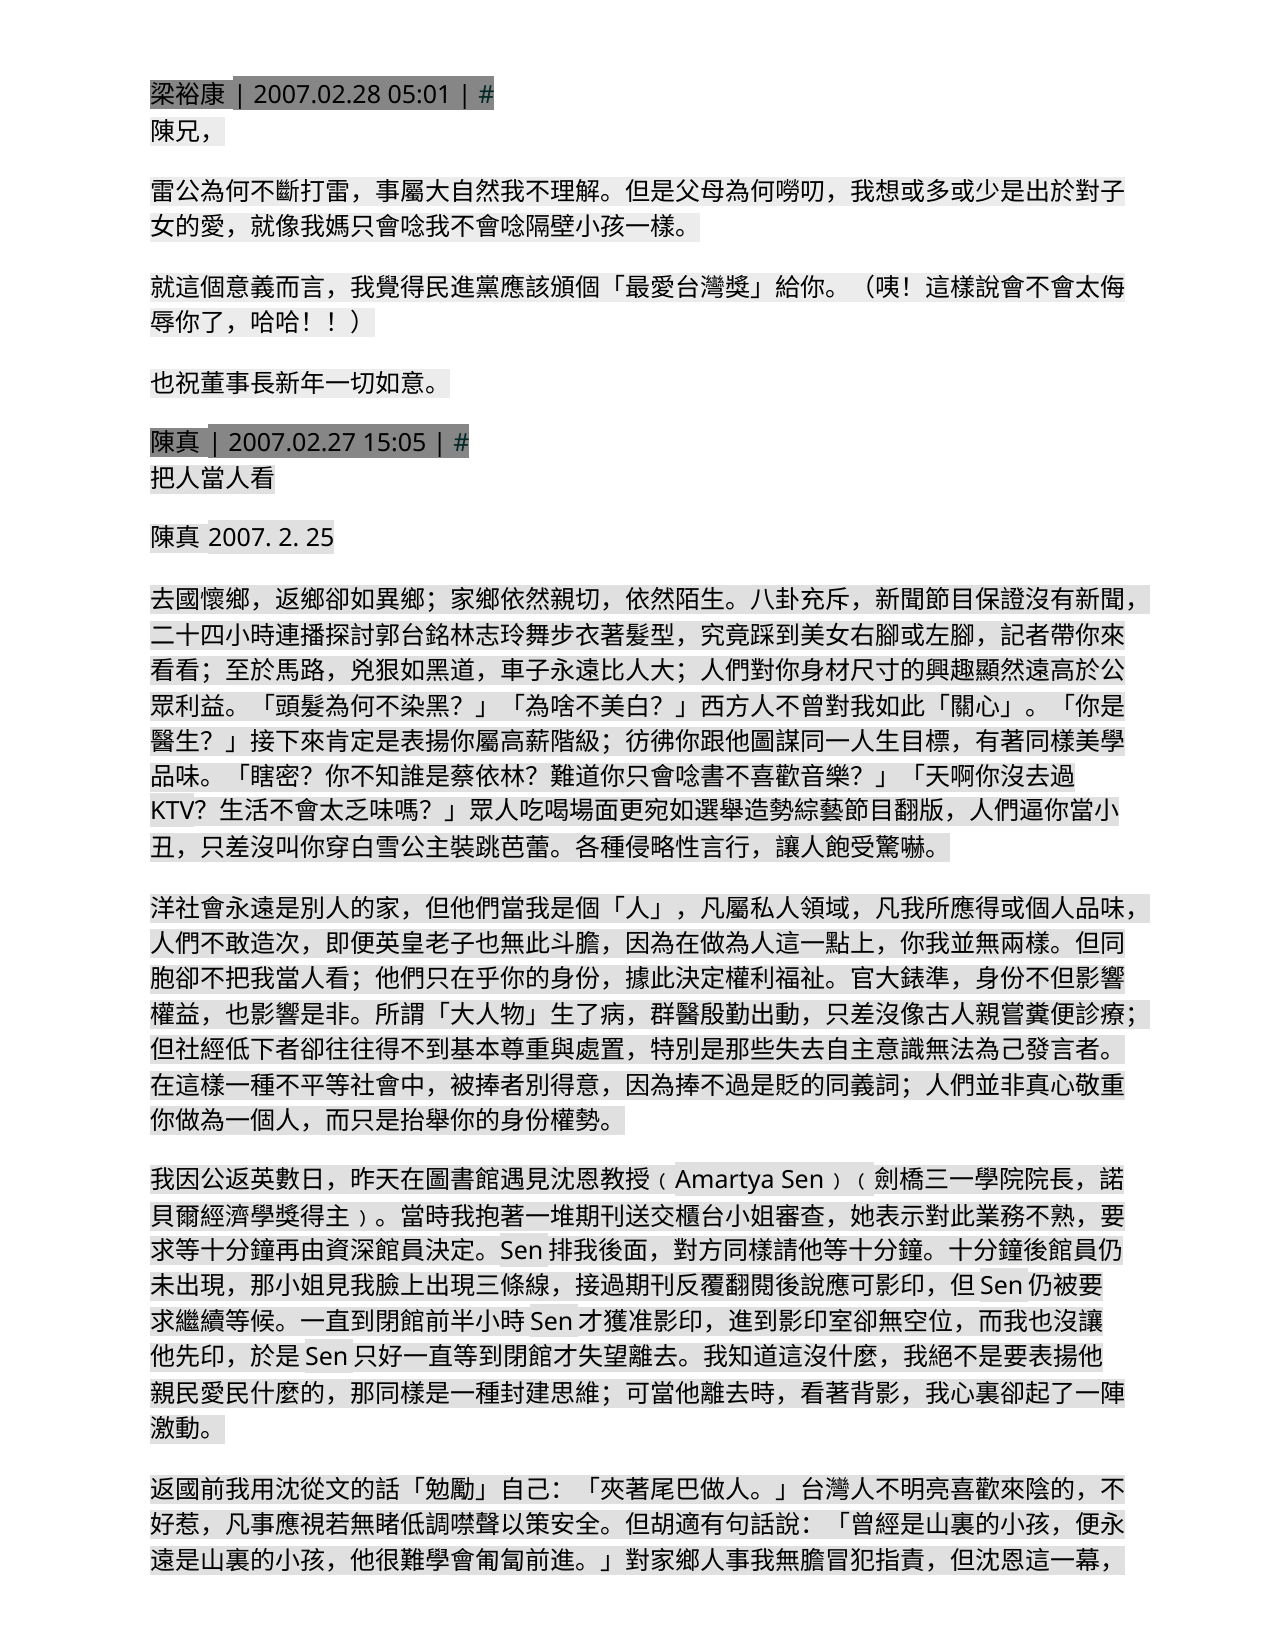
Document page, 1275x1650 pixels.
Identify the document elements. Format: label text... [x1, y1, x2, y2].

text 把人當人看 [150, 458, 1125, 494]
text 陳真 2007. 2. 25 [150, 519, 1125, 554]
text 就這個意義而言，我覺得民進黨應該頒個「最愛台灣獎」給你。（咦！這樣說會不會太侮辱你了，哈哈！！） [150, 267, 1125, 337]
text 返國前我用沈從文的話「勉勵」自己：「夾著尾巴做人。」台灣人不明亮喜歡來陰的，不好惹，凡事應視若無睹低調噤聲以策安全。但胡適有句話說：「曾經是山裏的小孩，便永遠是山裏的小孩，他很難學會匍匐前進。」對家鄉人事我無膽冒犯指責，但沈恩這一幕，對西方人微不足道，對我們來說卻像個美麗的夢不是嗎？一個社會除了平等地把人當人看，難道還會有什麼更崇高的夢想？ [150, 1469, 1125, 1575]
text 陳兄， [150, 110, 1125, 146]
text 我因公返英數日，昨天在圖書館遇見沈恩教授﹙Amartya Sen﹚﹙劍橋三一學院院長，諾貝爾經濟學獎得主﹚。當時我抱著一堆期刊送交櫃台小姐審查，她表示對此業務不熟，要求等十分鐘再由資深館員決定。Sen排我後面，對方同樣請他等十分鐘。十分鐘後館員仍未出現，那小姐見我臉上出現三條線，接過期刊反覆翻閱後說應可影印，但Sen仍被要求繼續等候。一直到閉館前半小時Sen才獲准影印，進到影印室卻無空位，而我也沒讓他先印，於是Sen只好一直等到閉館才失望離去。我知道這沒什麼，我絕不是要表揚他親民愛民什麼的，那同樣是一種封建思維；可當他離去時，看著背影，我心裏卻起了一陣激動。 [150, 1160, 1125, 1444]
text 也祝董事長新年一切如意。 [150, 362, 1125, 398]
text 去國懷鄉，返鄉卻如異鄉；家鄉依然親切，依然陌生。八卦充斥，新聞節目保證沒有新聞，二十四小時連播探討郭台銘林志玲舞步衣著髮型，究竟踩到美女右腳或左腳，記者帶你來看看；至於馬路，兇狠如黑道，車子永遠比人大；人們對你身材尺寸的興趣顯然遠高於公眾利益。「頭髮為何不染黑？」「為啥不美白？」西方人不曾對我如此「關心」。「你是醫生？」接下來肯定是表揚你屬高薪階級；彷彿你跟他圖謀同一人生目標，有著同樣美學品味。「瞎密？你不知誰是蔡依林？難道你只會唸書不喜歡音樂？」「天啊你沒去過KTV？生活不會太乏味嗎？」眾人吃喝場面更宛如選舉造勢綜藝節目翻版，人們逼你當小丑，只差沒叫你穿白雪公主裝跳芭蕾。各種侵略性言行，讓人飽受驚嚇。 [150, 579, 1125, 862]
text 洋社會永遠是別人的家，但他們當我是個「人」，凡屬私人領域，凡我所應得或個人品味，人們不敢造次，即便英皇老子也無此斗膽，因為在做為人這一點上，你我並無兩樣。但同胞卻不把我當人看；他們只在乎你的身份，據此決定權利福祉。官大錶準，身份不但影響權益，也影響是非。所謂「大人物」生了病，群醫殷勤出動，只差沒像古人親嘗糞便診療；但社經低下者卻往往得不到基本尊重與處置，特別是那些失去自主意識無法為己發言者。在這樣一種不平等社會中，被捧者別得意，因為捧不過是貶的同義詞；人們並非真心敬重你做為一個人，而只是抬舉你的身份權勢。 [150, 887, 1125, 1135]
text 梁裕康 | 2007.02.28 05:01 | # [150, 75, 1125, 110]
text 陳真 | 2007.02.27 15:05 | # [150, 423, 1125, 458]
text 雷公為何不斷打雷，事屬大自然我不理解。但是父母為何嘮叨，我想或多或少是出於對子女的愛，就像我媽只會唸我不會唸隔壁小孩一樣。 [150, 171, 1125, 242]
